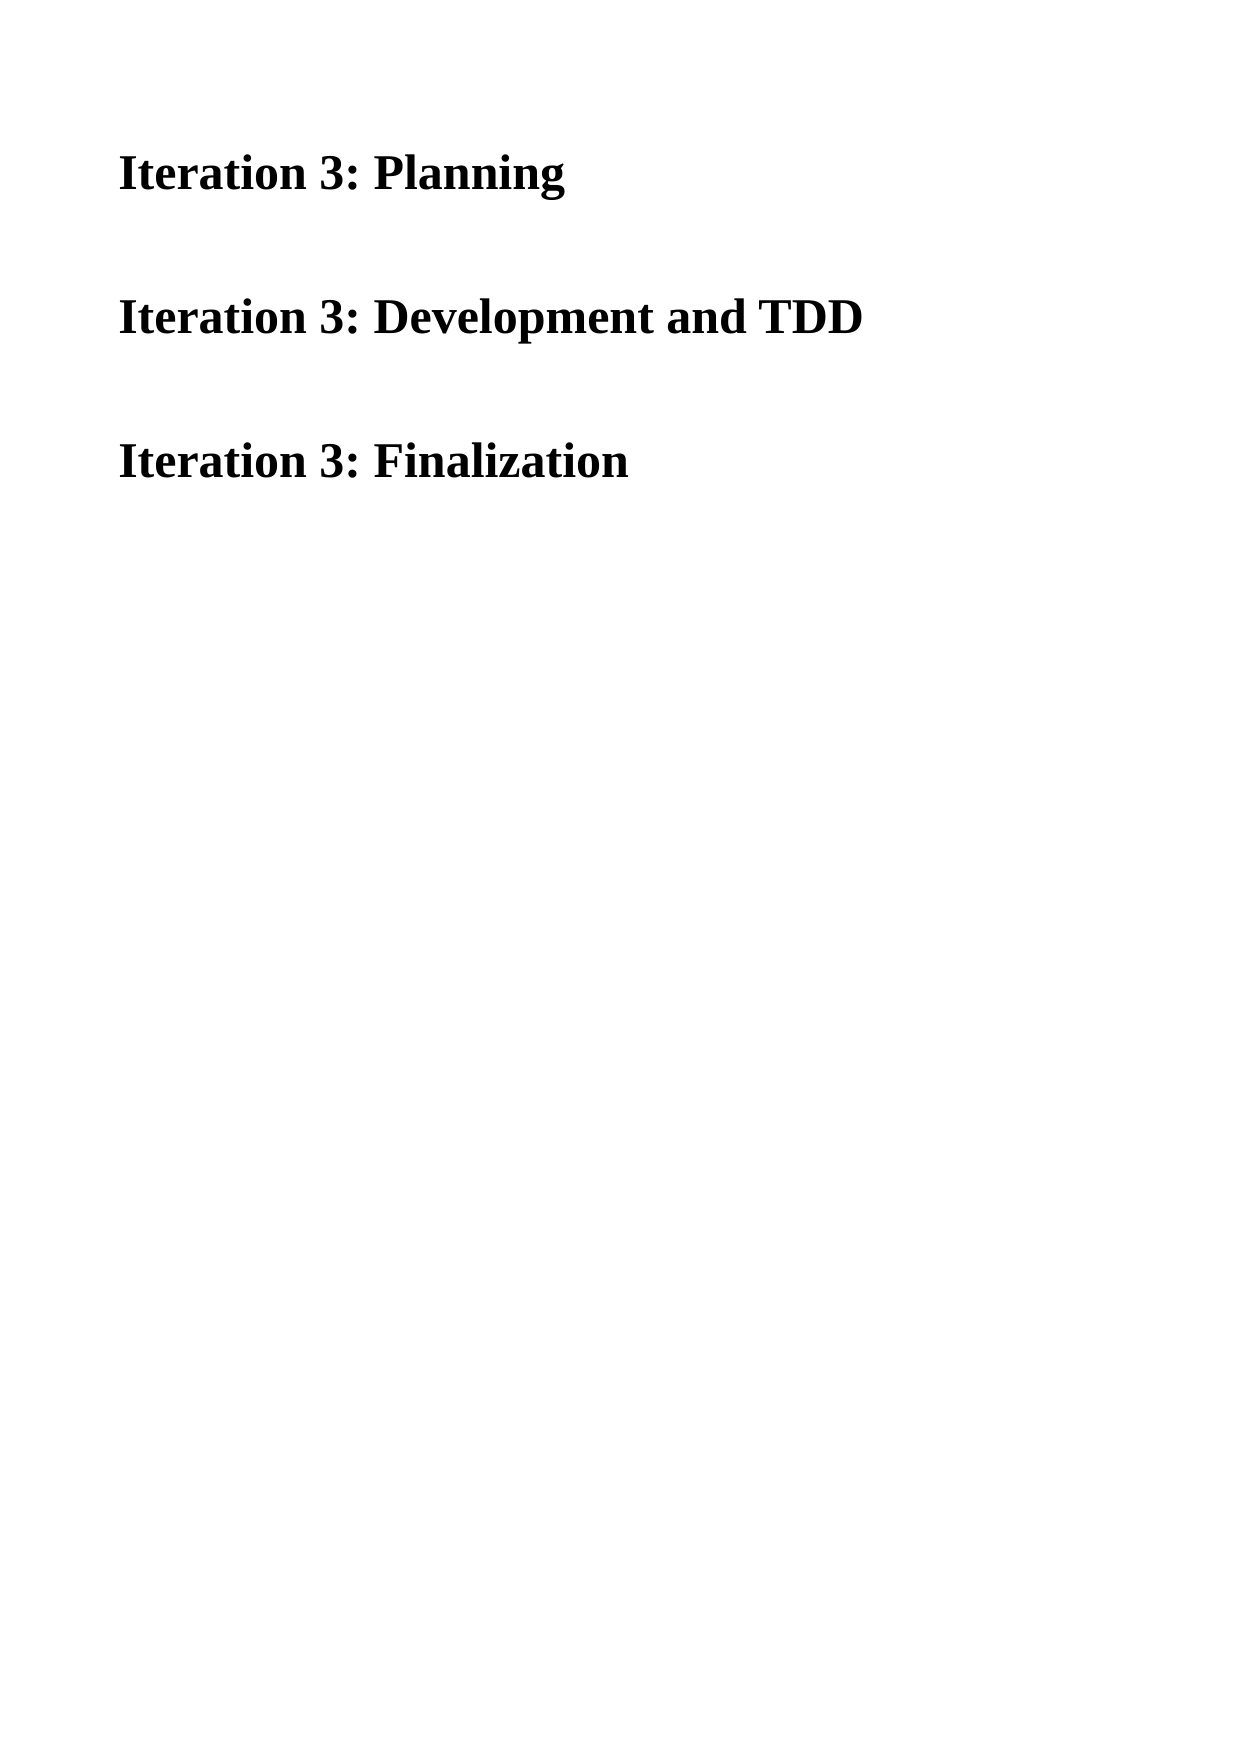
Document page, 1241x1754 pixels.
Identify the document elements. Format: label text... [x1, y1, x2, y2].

subtitle Iteration 3: Finalization [118, 431, 1122, 489]
subtitle Iteration 3: Planning [118, 143, 1122, 201]
subtitle Iteration 3: Development and TDD [118, 287, 1122, 345]
